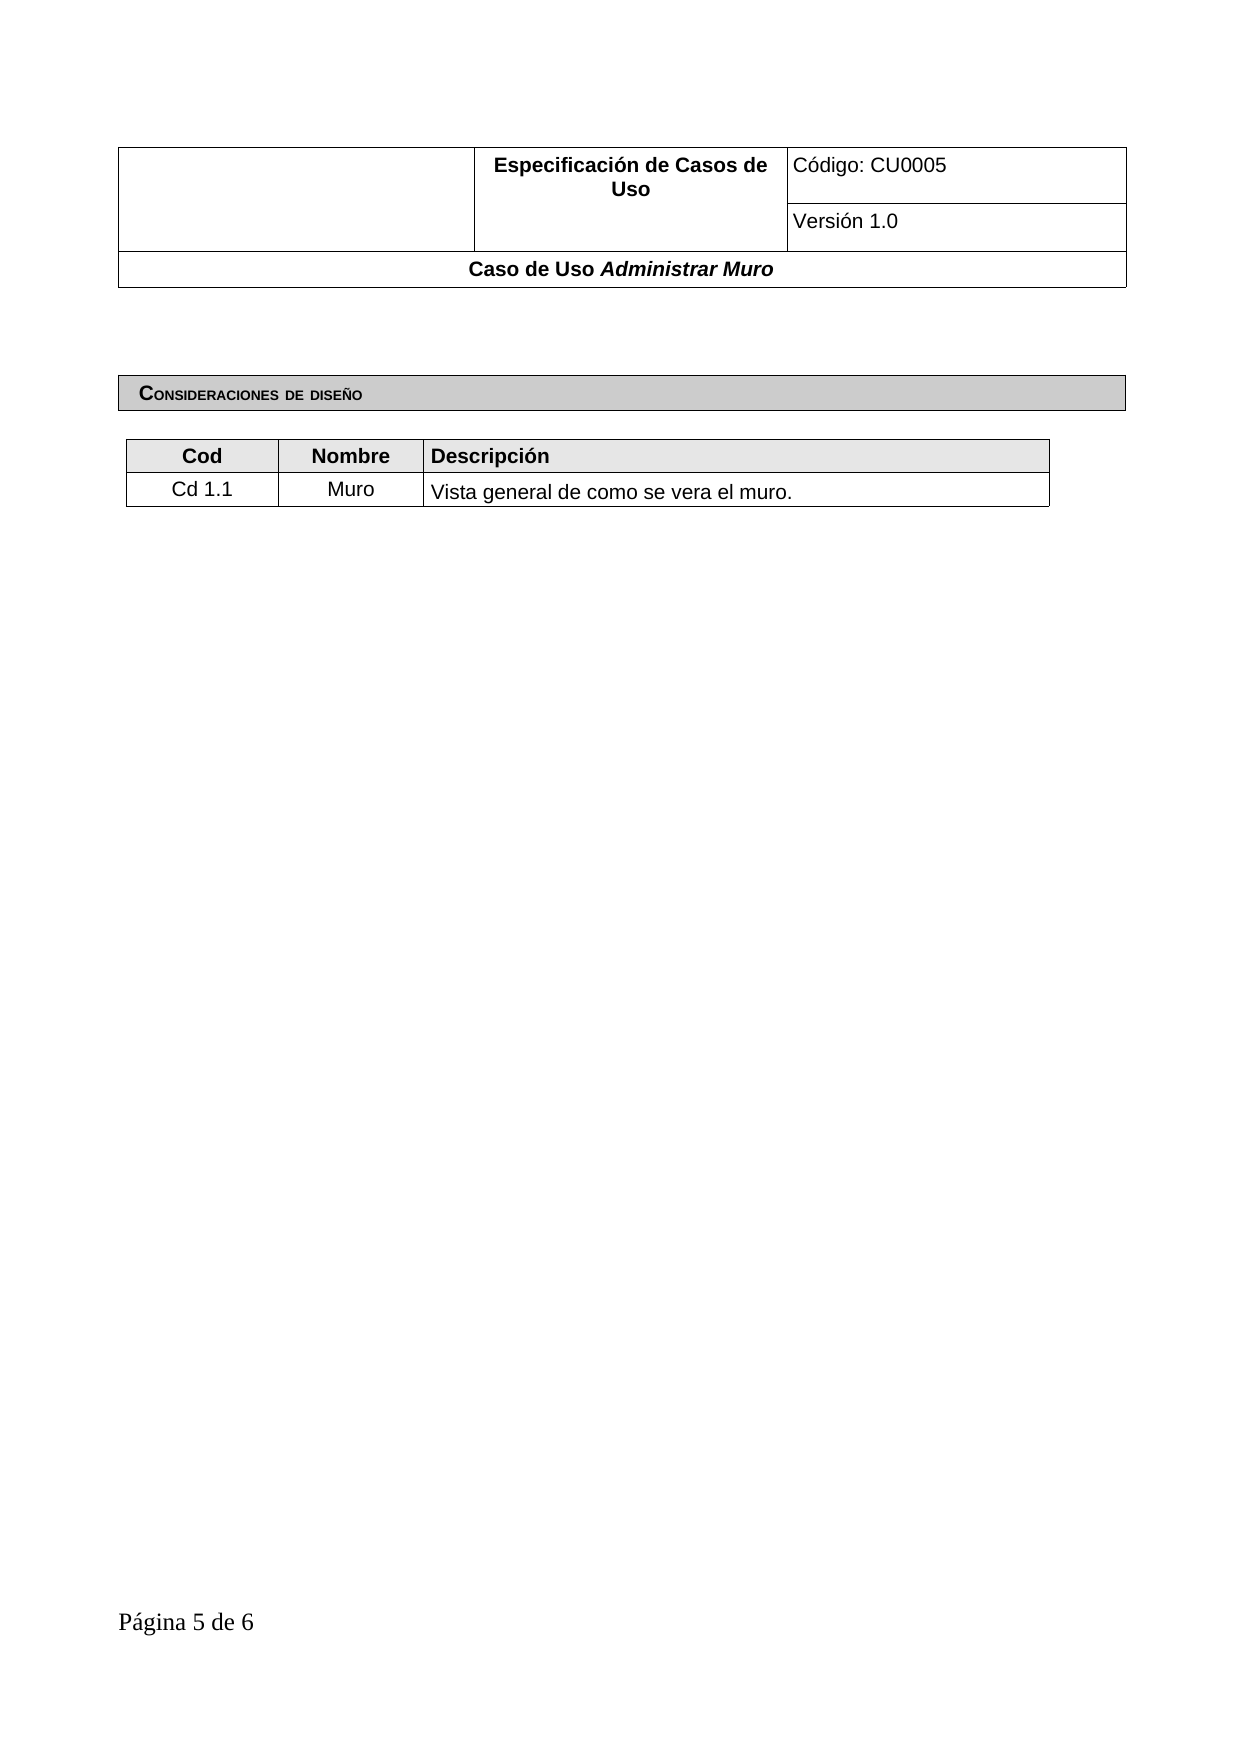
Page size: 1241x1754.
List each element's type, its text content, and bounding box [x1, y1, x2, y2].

table_header Nombre [279, 440, 423, 472]
table_header Descripción [424, 440, 1049, 472]
table_cell Vista general de como se vera el muro. [424, 473, 1049, 506]
table_cell Cd 1.1 [127, 473, 278, 506]
table_cell Muro [279, 473, 423, 506]
table_header Consideraciones de diseño [119, 376, 1125, 410]
table_header Cod [127, 440, 278, 472]
